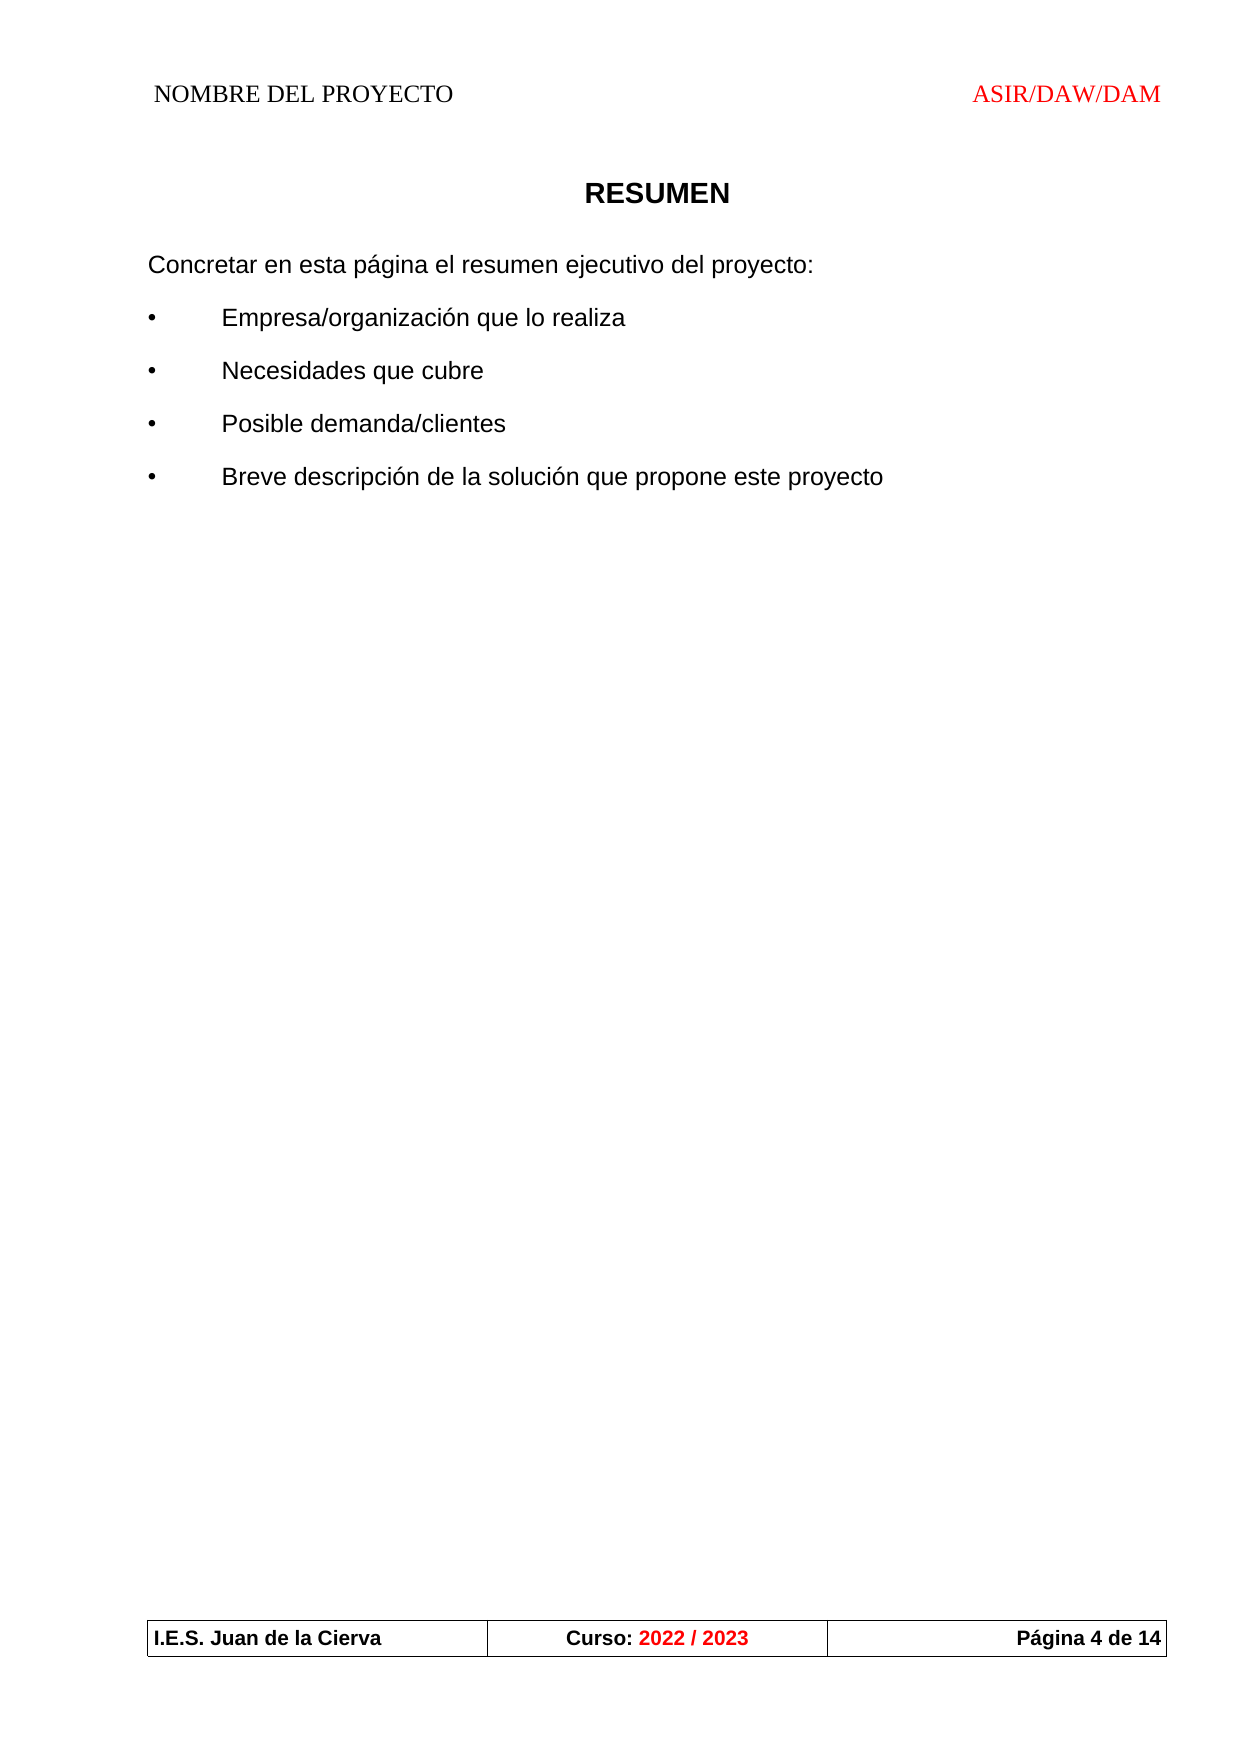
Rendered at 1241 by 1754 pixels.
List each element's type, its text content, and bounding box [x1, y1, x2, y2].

list Breve descripción de la solución que propone este proyecto [148, 462, 1167, 491]
list Empresa/organización que lo realiza [148, 303, 1167, 332]
list Posible demanda/clientes [148, 409, 1167, 438]
text Concretar en esta página el resumen ejecutivo del proyecto: [148, 250, 1167, 279]
text RESUMEN [148, 176, 1167, 210]
list Necesidades que cubre [148, 356, 1167, 385]
